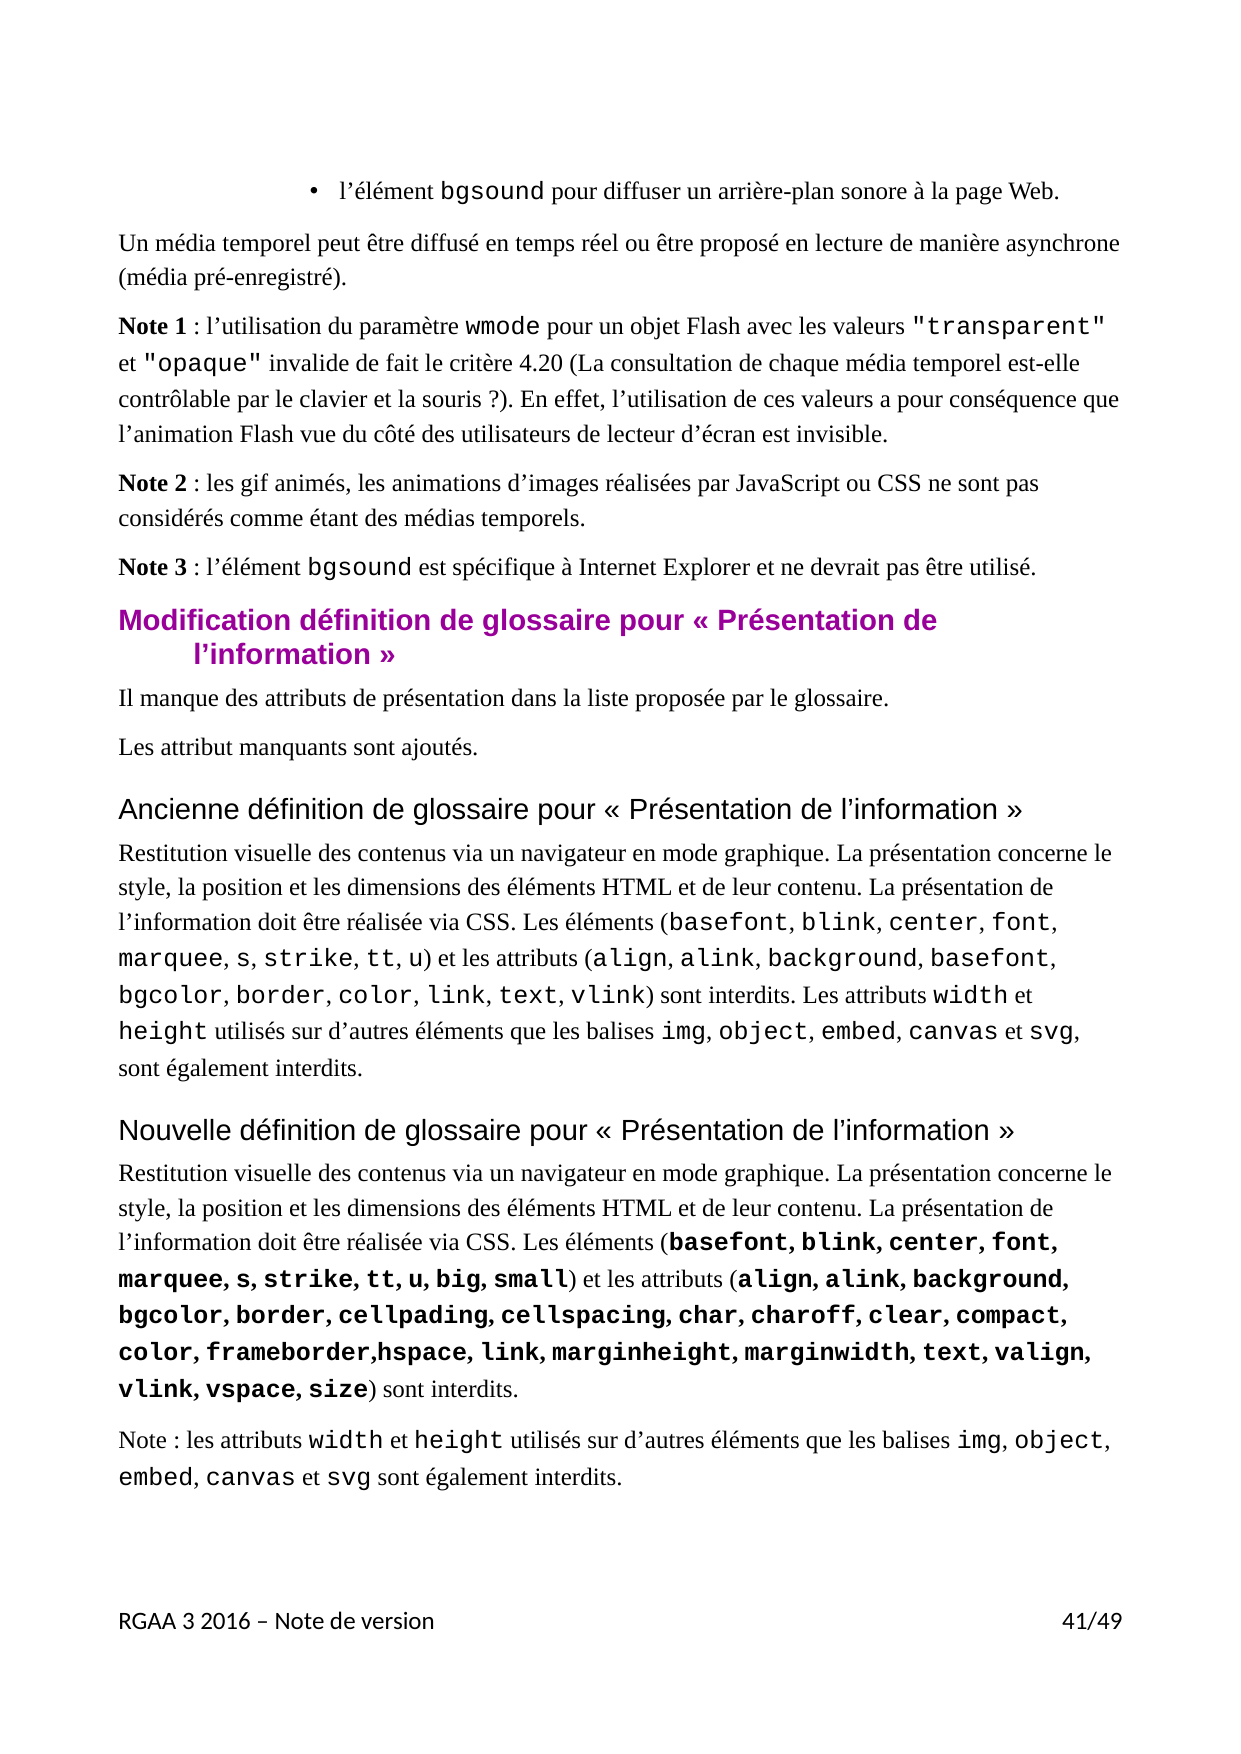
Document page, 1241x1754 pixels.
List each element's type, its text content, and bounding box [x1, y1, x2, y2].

text Note 3 : l’élément bgsound est spécifique à Internet Explorer et ne devrait pas être utilisé. [118, 552, 1122, 582]
text Il manque des attributs de présentation dans la liste proposée par le glossaire. [118, 683, 1122, 712]
text Un média temporel peut être diffusé en temps réel ou être proposé en lecture de manière asynchrone (média pré-enregistré). [118, 228, 1122, 291]
subtitle Ancienne définition de glossaire pour « Présentation de l’information » [118, 792, 1122, 825]
text Restitution visuelle des contenus via un navigateur en mode graphique. La présentation concerne le style, la position et les dimensions des éléments HTML et de leur contenu. La présentation de l’information doit être réalisée via CSS. Les éléments (basefont, blink, center, font, marquee, s, strike, tt, u, big, small) et les attributs (align, alink, background, bgcolor, border, cellpading, cellspacing, char, charoff, clear, compact, color, frameborder,hspace, link, marginheight, marginwidth, text, valign, vlink, vspace, size) sont interdits. [118, 1158, 1122, 1404]
subtitle Nouvelle définition de glossaire pour « Présentation de l’information » [118, 1112, 1122, 1146]
text Restitution visuelle des contenus via un navigateur en mode graphique. La présentation concerne le style, la position et les dimensions des éléments HTML et de leur contenu. La présentation de l’information doit être réalisée via CSS. Les éléments (basefont, blink, center, font, marquee, s, strike, tt, u) et les attributs (align, alink, background, basefont, bgcolor, border, color, link, text, vlink) sont interdits. Les attributs width et height utilisés sur d’autres éléments que les balises img, object, embed, canvas et svg, sont également interdits. [118, 838, 1122, 1082]
subtitle Modification définition de glossaire pour « Présentation de l’information » [118, 603, 1122, 671]
text Les attribut manquants sont ajoutés. [118, 732, 1122, 761]
list l’élément bgsound pour diffuser un arrière-plan sonore à la page Web. [309, 176, 1122, 207]
text Note : les attributs width et height utilisés sur d’autres éléments que les balises img, object, embed, canvas et svg sont également interdits. [118, 1425, 1122, 1493]
text Note 1 : l’utilisation du paramètre wmode pour un objet Flash avec les valeurs "transparent" et "opaque" invalide de fait le critère 4.20 (La consultation de chaque média temporel est-elle contrôlable par le clavier et la souris ?). En effet, l’utilisation de ces valeurs a pour conséquence que l’animation Flash vue du côté des utilisateurs de lecteur d’écran est invisible. [118, 311, 1122, 448]
text Note 2 : les gif animés, les animations d’images réalisées par JavaScript ou CSS ne sont pas considérés comme étant des médias temporels. [118, 468, 1122, 531]
